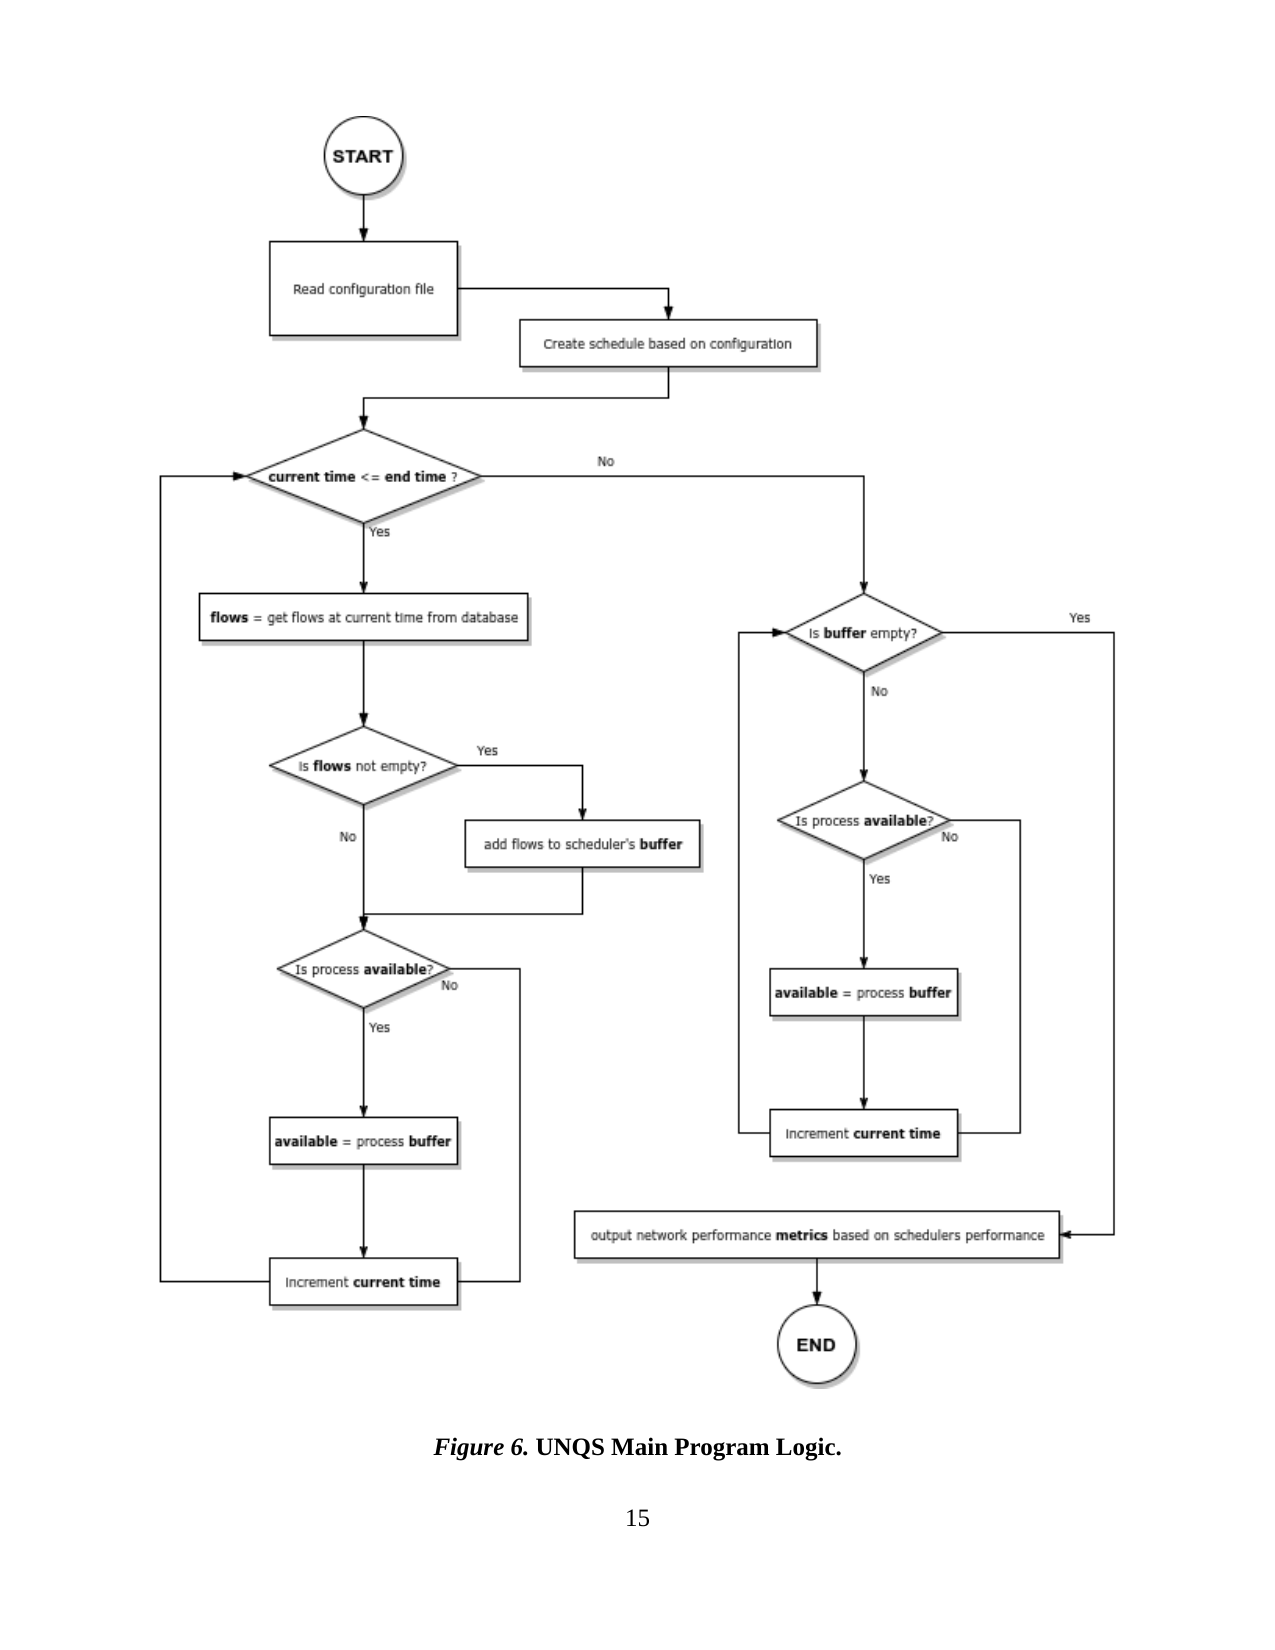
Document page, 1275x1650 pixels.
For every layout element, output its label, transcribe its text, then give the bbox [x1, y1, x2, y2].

picture [149, 116, 1126, 1389]
text Figure 6. UNQS Main Program Logic. [118, 1432, 1157, 1460]
